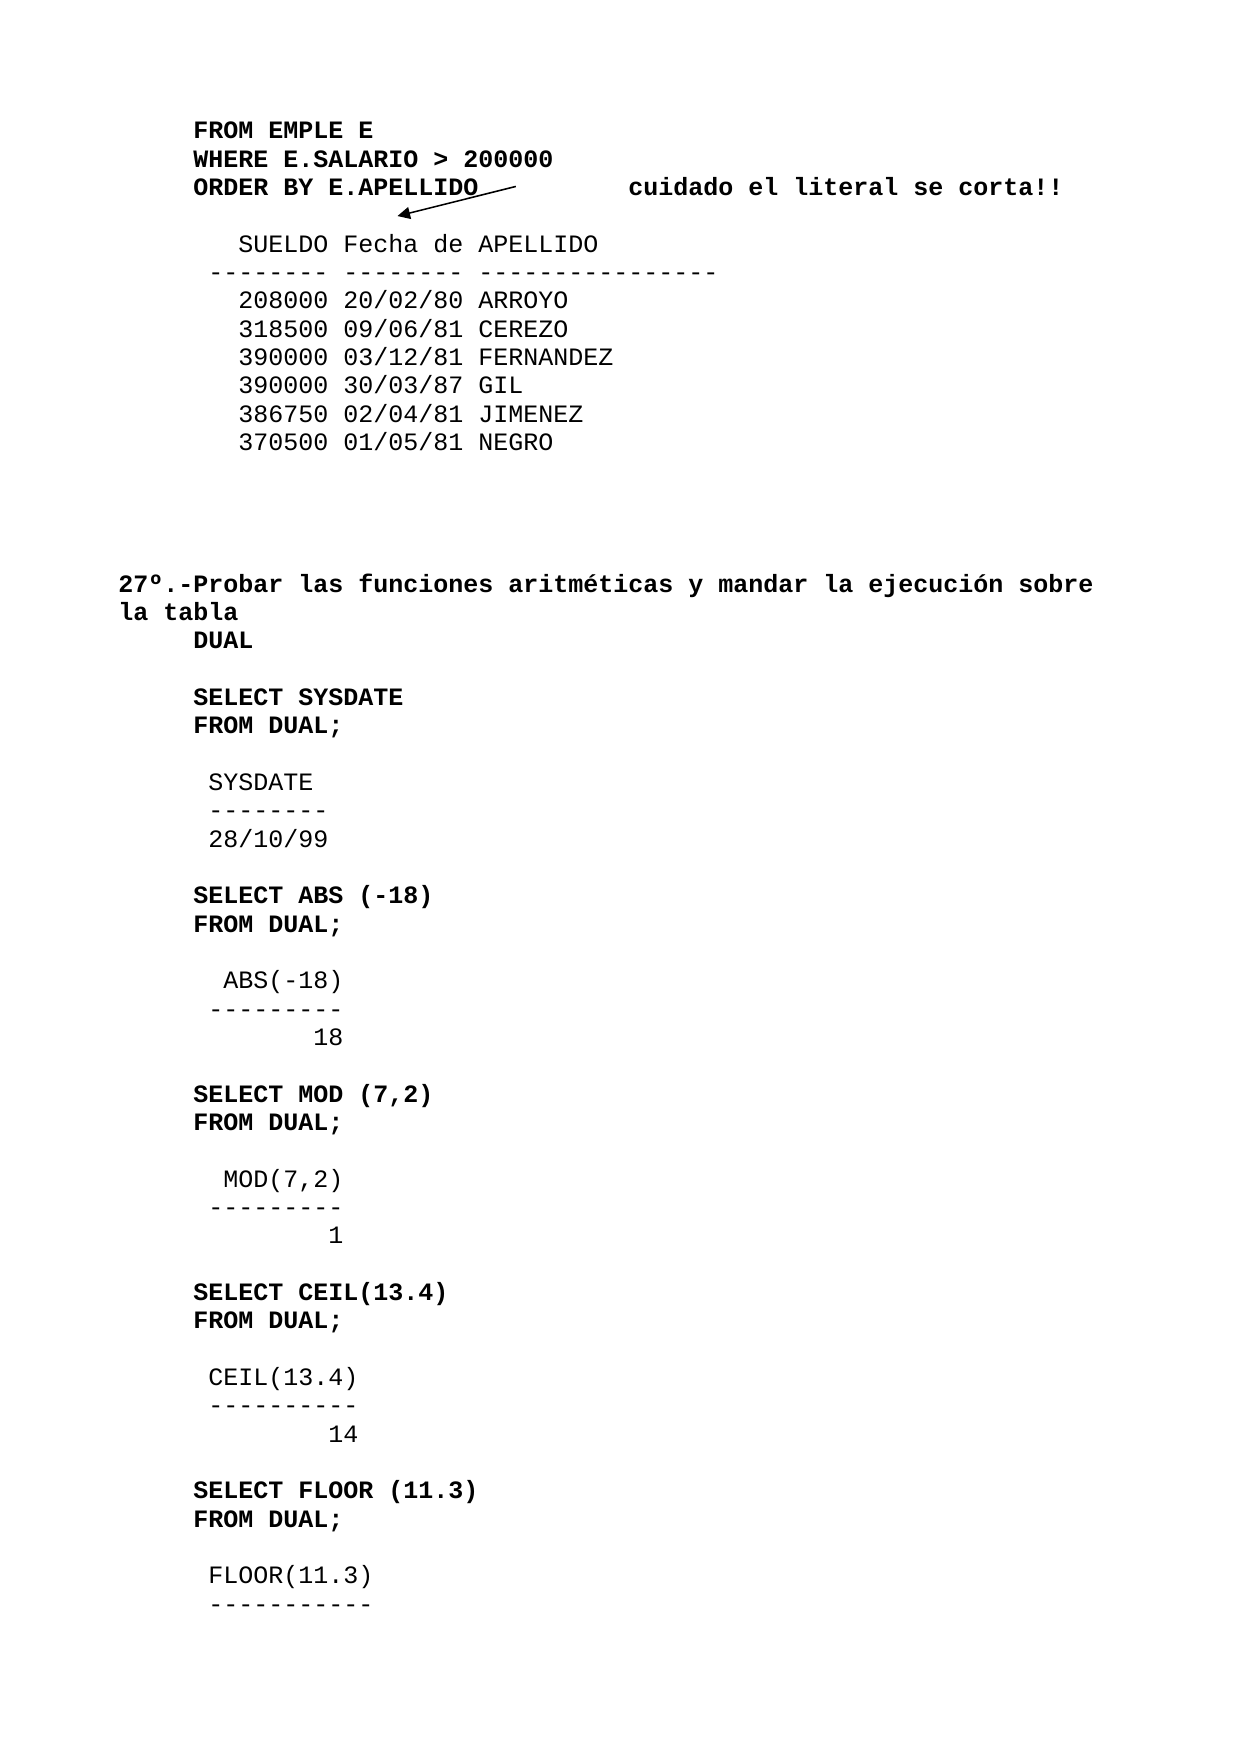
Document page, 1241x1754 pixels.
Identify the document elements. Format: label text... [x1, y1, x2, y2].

text SELECT CEIL(13.4) [118, 1280, 1122, 1308]
text 390000 30/03/87 GIL [118, 373, 1122, 401]
text -------- [118, 798, 1122, 826]
text 28/10/99 [118, 826, 1122, 855]
text 27º.-Probar las funciones aritméticas y mandar la ejecución sobre la tabla [118, 571, 1122, 628]
text 14 [118, 1421, 1122, 1450]
text SELECT MOD (7,2) [118, 1081, 1122, 1110]
text SELECT FLOOR (11.3) [118, 1478, 1122, 1506]
text FROM EMPLE E [118, 118, 1122, 146]
text MOD(7,2) [118, 1166, 1122, 1195]
text 18 [118, 1025, 1122, 1053]
text CEIL(13.4) [118, 1365, 1122, 1393]
text ----------- [118, 1591, 1122, 1620]
text 390000 03/12/81 FERNANDEZ [118, 345, 1122, 373]
text WHERE E.SALARIO > 200000 [118, 146, 1122, 175]
text FROM DUAL; [118, 1506, 1122, 1535]
text FROM DUAL; [118, 1110, 1122, 1138]
text 1 [118, 1223, 1122, 1251]
text --------- [118, 1195, 1122, 1223]
text SELECT SYSDATE [118, 685, 1122, 713]
text ---------- [118, 1393, 1122, 1421]
text ABS(-18) [118, 968, 1122, 996]
text SUELDO Fecha de APELLIDO [118, 231, 1122, 260]
text SYSDATE [118, 770, 1122, 798]
text 386750 02/04/81 JIMENEZ [118, 401, 1122, 430]
text FROM DUAL; [118, 1308, 1122, 1336]
text FLOOR(11.3) [118, 1563, 1122, 1591]
text --------- [118, 996, 1122, 1025]
text ORDER BY E.APELLIDO cuidado el literal se corta!! [118, 175, 1122, 203]
text FROM DUAL; [118, 713, 1122, 741]
text 318500 09/06/81 CEREZO [118, 316, 1122, 345]
text 208000 20/02/80 ARROYO [118, 288, 1122, 316]
text DUAL [118, 628, 1122, 656]
text SELECT ABS (-18) [118, 883, 1122, 911]
text FROM DUAL; [118, 911, 1122, 940]
text -------- -------- ---------------- [118, 260, 1122, 288]
text 370500 01/05/81 NEGRO [118, 430, 1122, 458]
